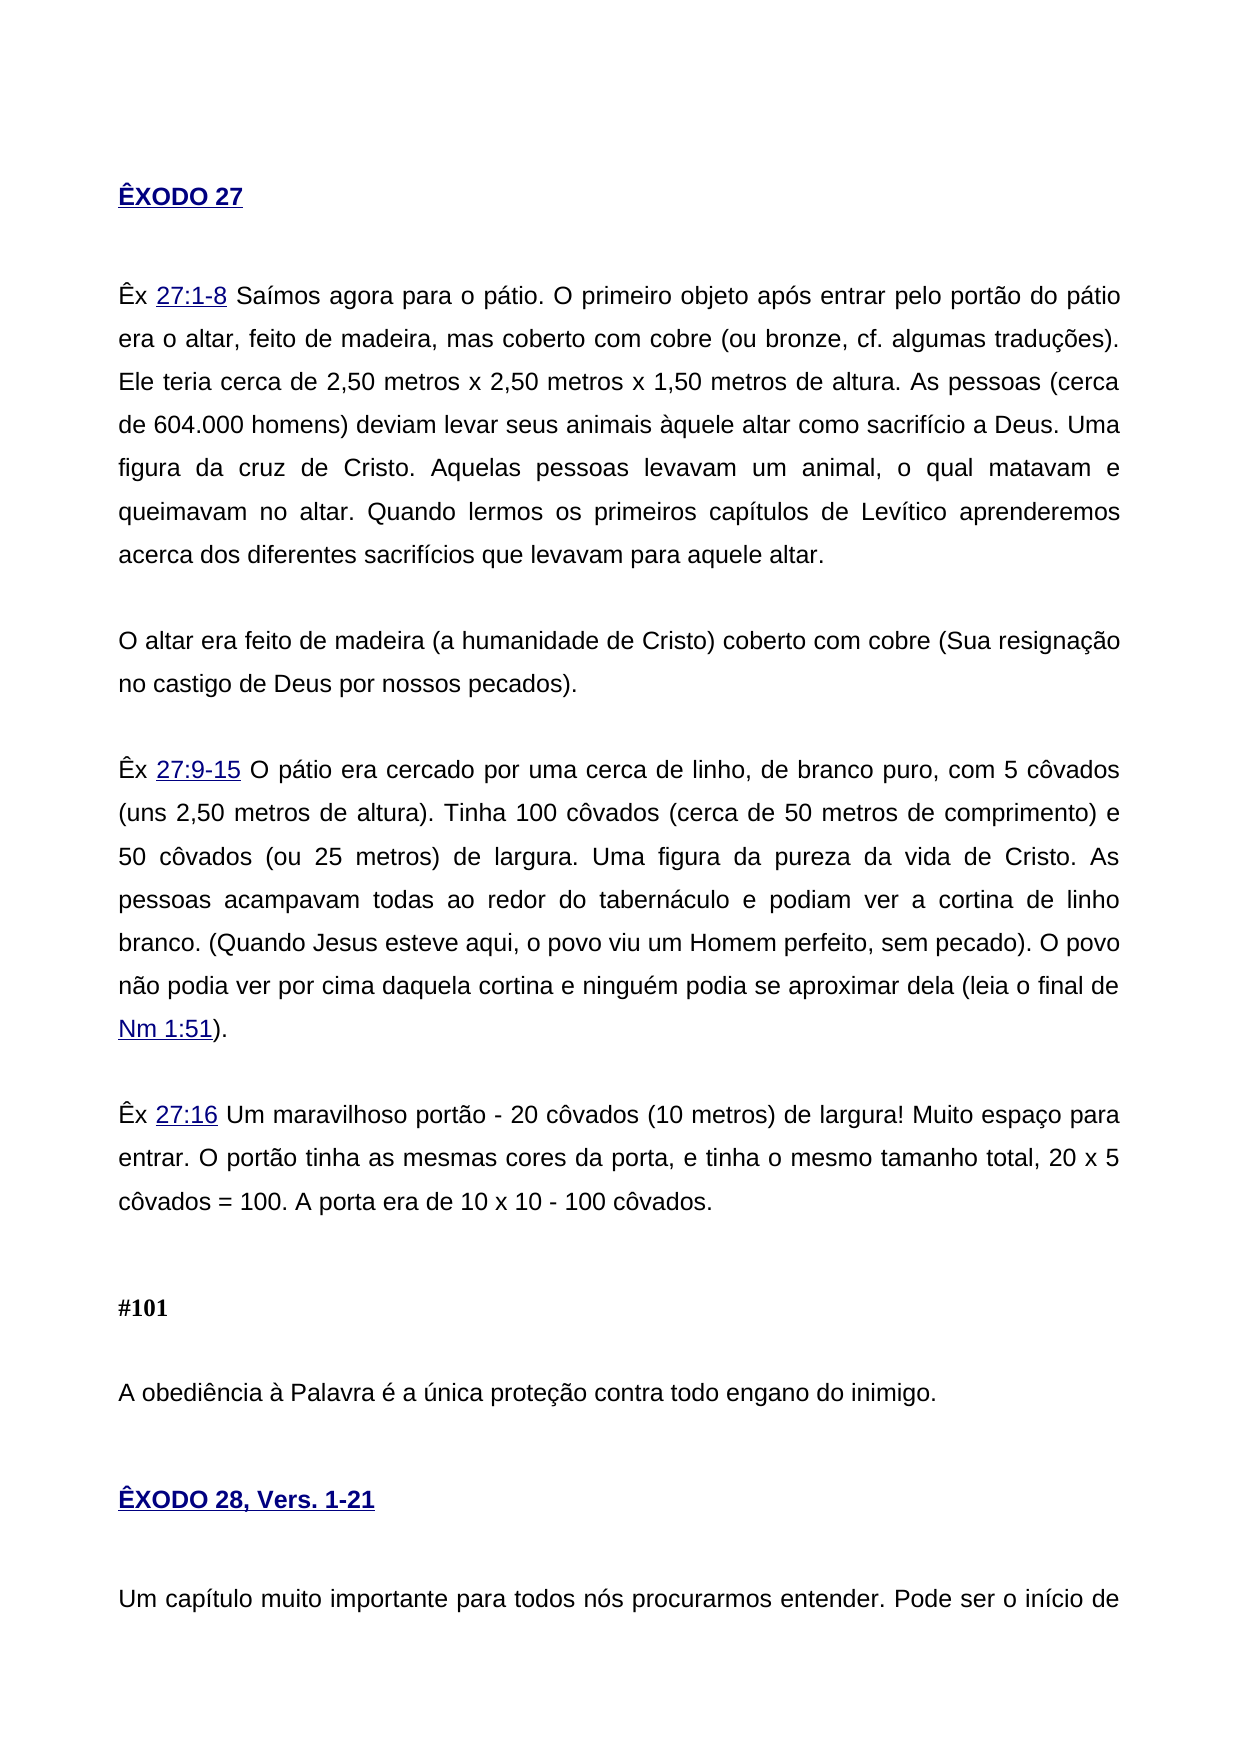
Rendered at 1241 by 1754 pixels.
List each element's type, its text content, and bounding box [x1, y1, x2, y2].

text Êx 27:1-8 Saímos agora para o pátio. O primeiro objeto após entrar pelo portão do pátio era o altar, feito de madeira, mas coberto com cobre (ou bronze, cf. algumas traduções). Ele teria cerca de 2,50 metros x 2,50 metros x 1,50 metros de altura. As pessoas (cerca de 604.000 homens) deviam levar seus animais àquele altar como sacrifício a Deus. Uma figura da cruz de Cristo. Aquelas pessoas levavam um animal, o qual matavam e queimavam no altar. Quando lermos os primeiros capítulos de Levítico aprenderemos acerca dos diferentes sacrifícios que levavam para aquele altar. [118, 281, 1122, 568]
subtitle ÊXODO 28, Vers. 1-21 [118, 1485, 1122, 1514]
text O altar era feito de madeira (a humanidade de Cristo) coberto com cobre (Sua resignação no castigo de Deus por nossos pecados). [118, 626, 1122, 698]
text Êx 27:9-15 O pátio era cercado por uma cerca de linho, de branco puro, com 5 côvados (uns 2,50 metros de altura). Tinha 100 côvados (cerca de 50 metros de comprimento) e 50 côvados (ou 25 metros) de largura. Uma figura da pureza da vida de Cristo. As pessoas acampavam todas ao redor do tabernáculo e podiam ver a cortina de linho branco. (Quando Jesus esteve aqui, o povo viu um Homem perfeito, sem pecado). O povo não podia ver por cima daquela cortina e ninguém podia se aproximar dela (leia o final de Nm 1:51). [118, 755, 1122, 1043]
text Êx 27:16 Um maravilhoso portão - 20 côvados (10 metros) de largura! Muito espaço para entrar. O portão tinha as mesmas cores da porta, e tinha o mesmo tamanho total, 20 x 5 côvados = 100. A porta era de 10 x 10 - 100 côvados. [118, 1100, 1122, 1215]
subtitle ÊXODO 27 [118, 182, 1122, 211]
subtitle #101 [118, 1293, 1122, 1322]
text A obediência à Palavra é a única proteção contra todo engano do inimigo. [118, 1378, 1122, 1407]
text Um capítulo muito importante para todos nós procurarmos entender. Pode ser o início de [118, 1584, 1122, 1612]
